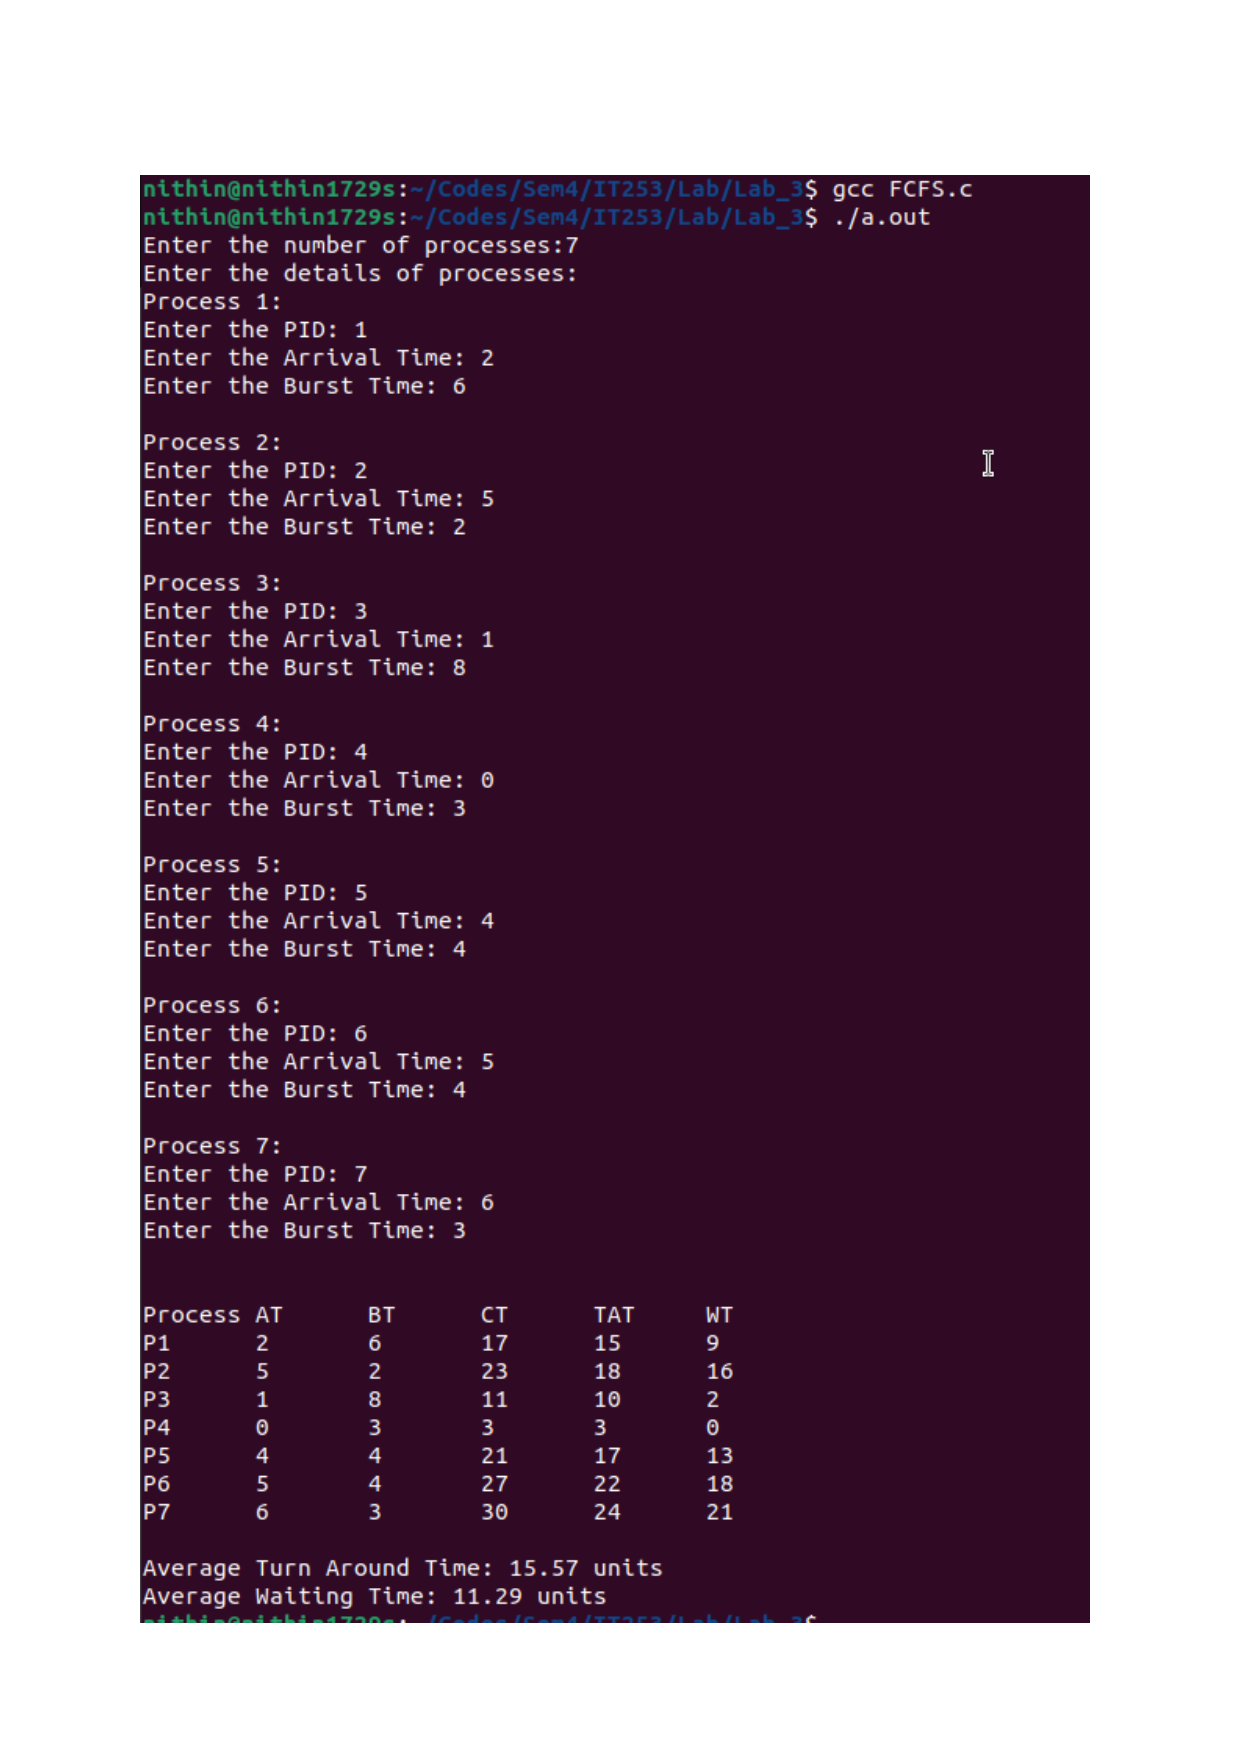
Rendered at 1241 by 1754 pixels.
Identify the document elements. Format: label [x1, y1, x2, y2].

picture [140, 175, 1090, 1623]
